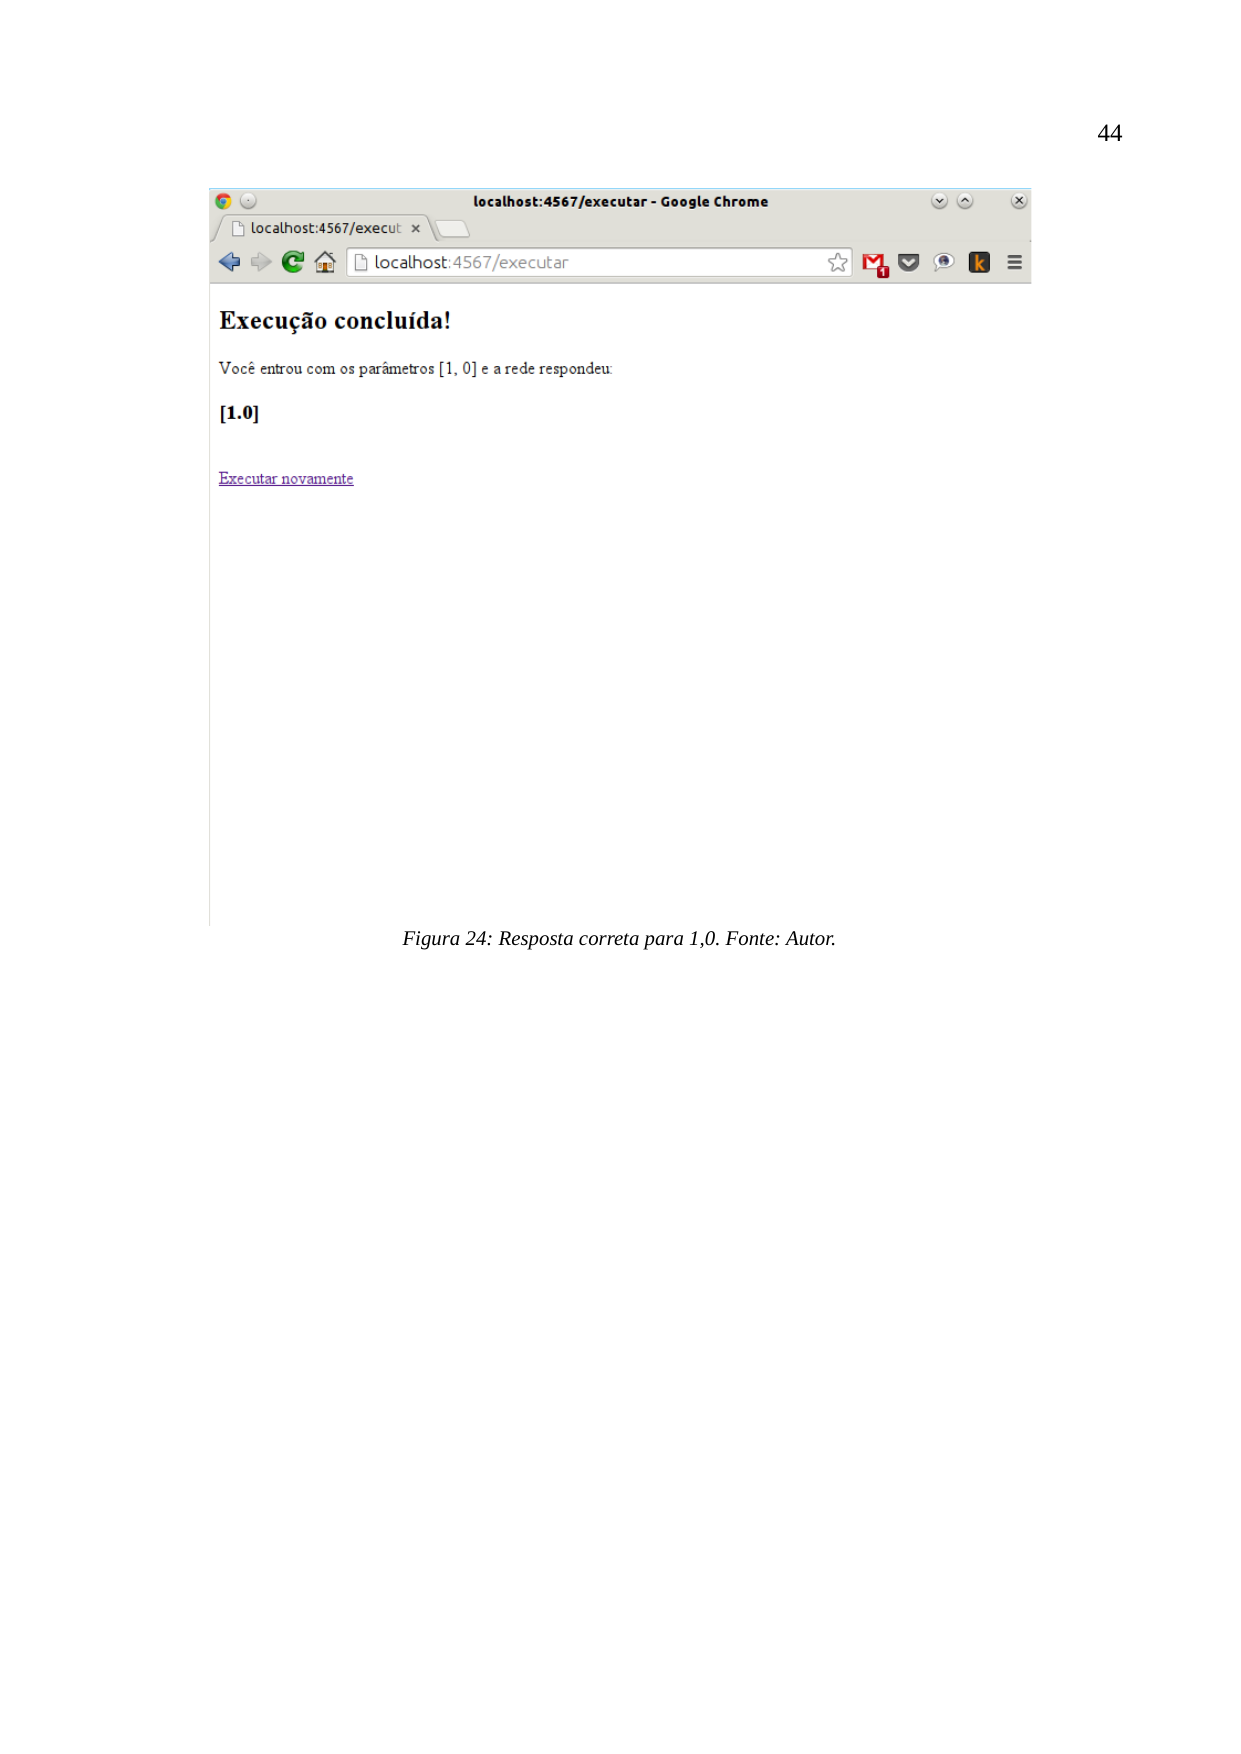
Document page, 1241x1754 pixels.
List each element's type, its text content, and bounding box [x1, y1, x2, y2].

picture [209, 188, 1032, 926]
text Figura 24: Resposta correta para 1,0. Fonte: Autor. [207, 189, 1034, 950]
